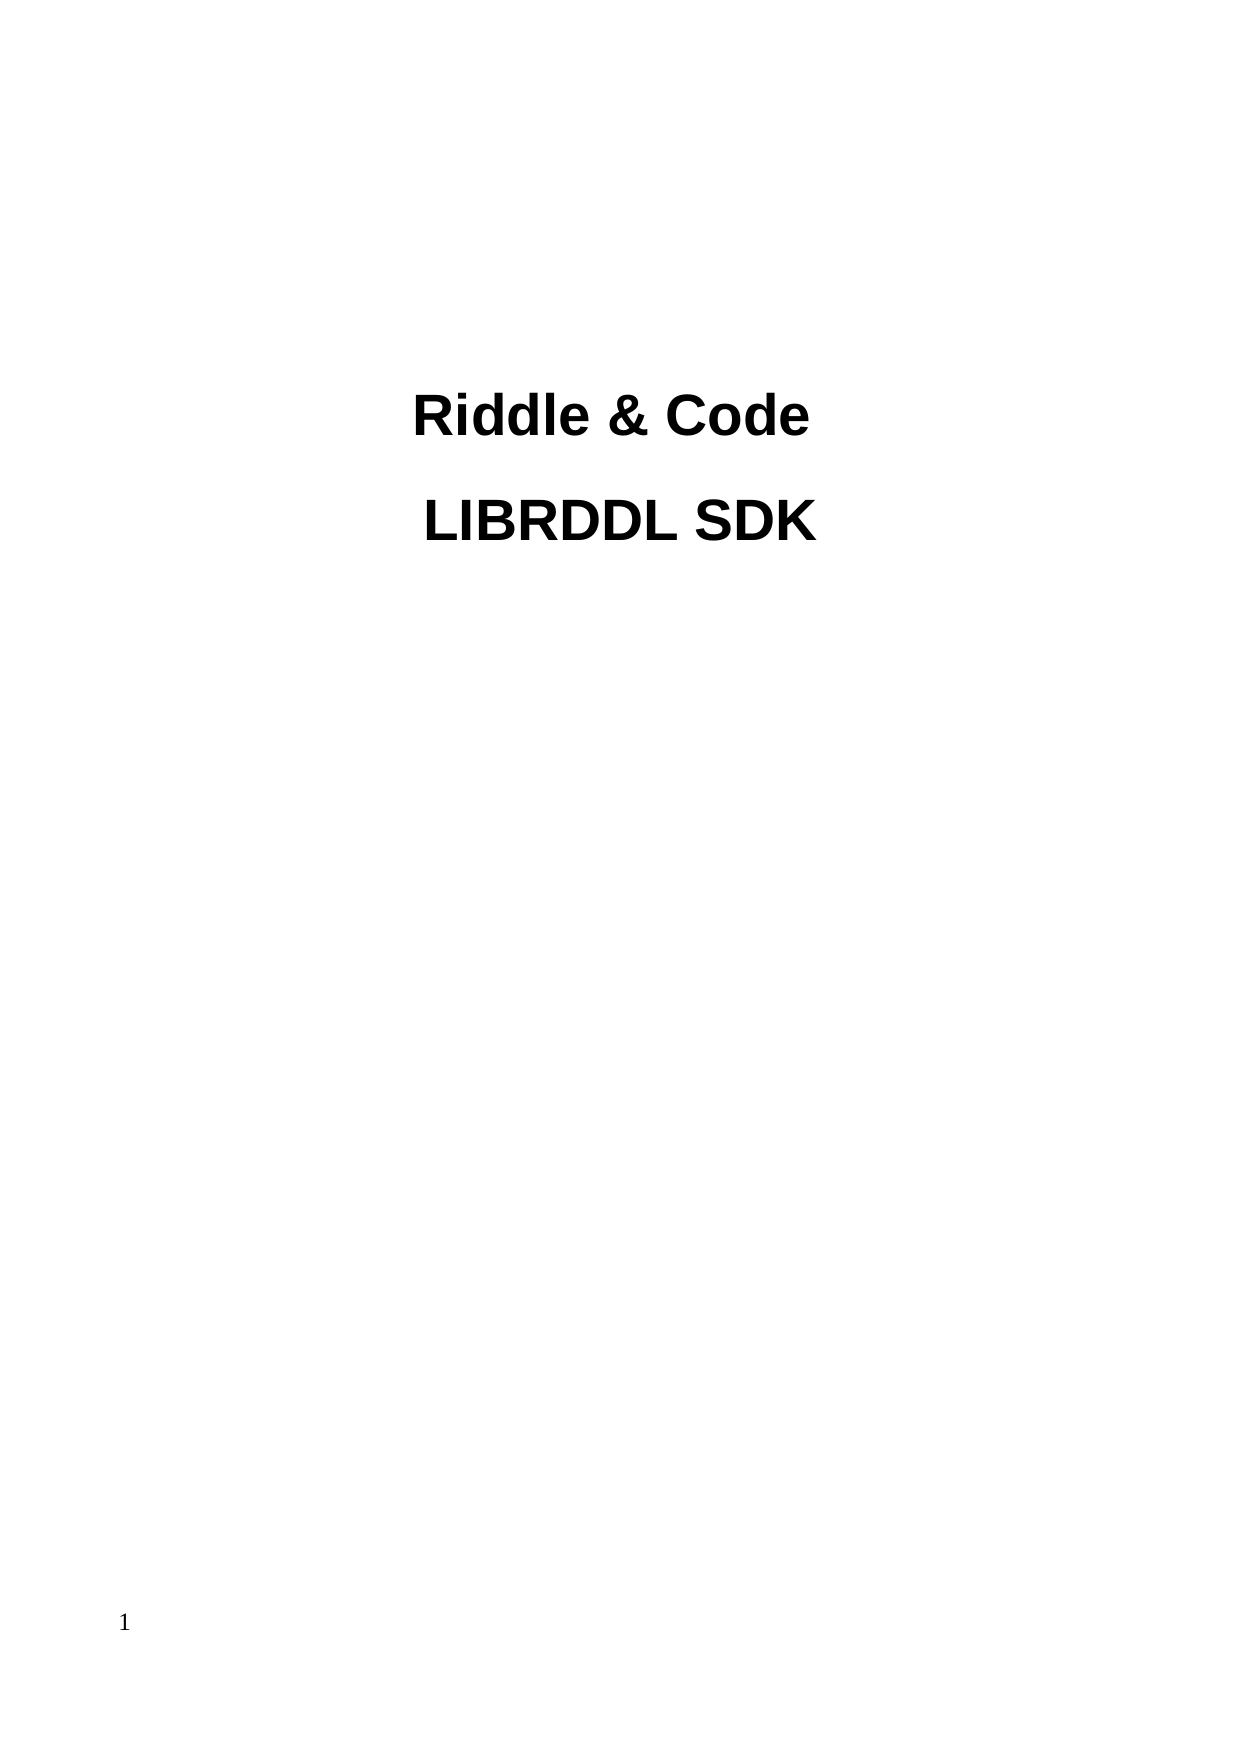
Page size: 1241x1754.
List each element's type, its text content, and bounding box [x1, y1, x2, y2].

title Riddle & Code [118, 381, 1122, 448]
title LIBRDDL SDK [118, 485, 1122, 552]
